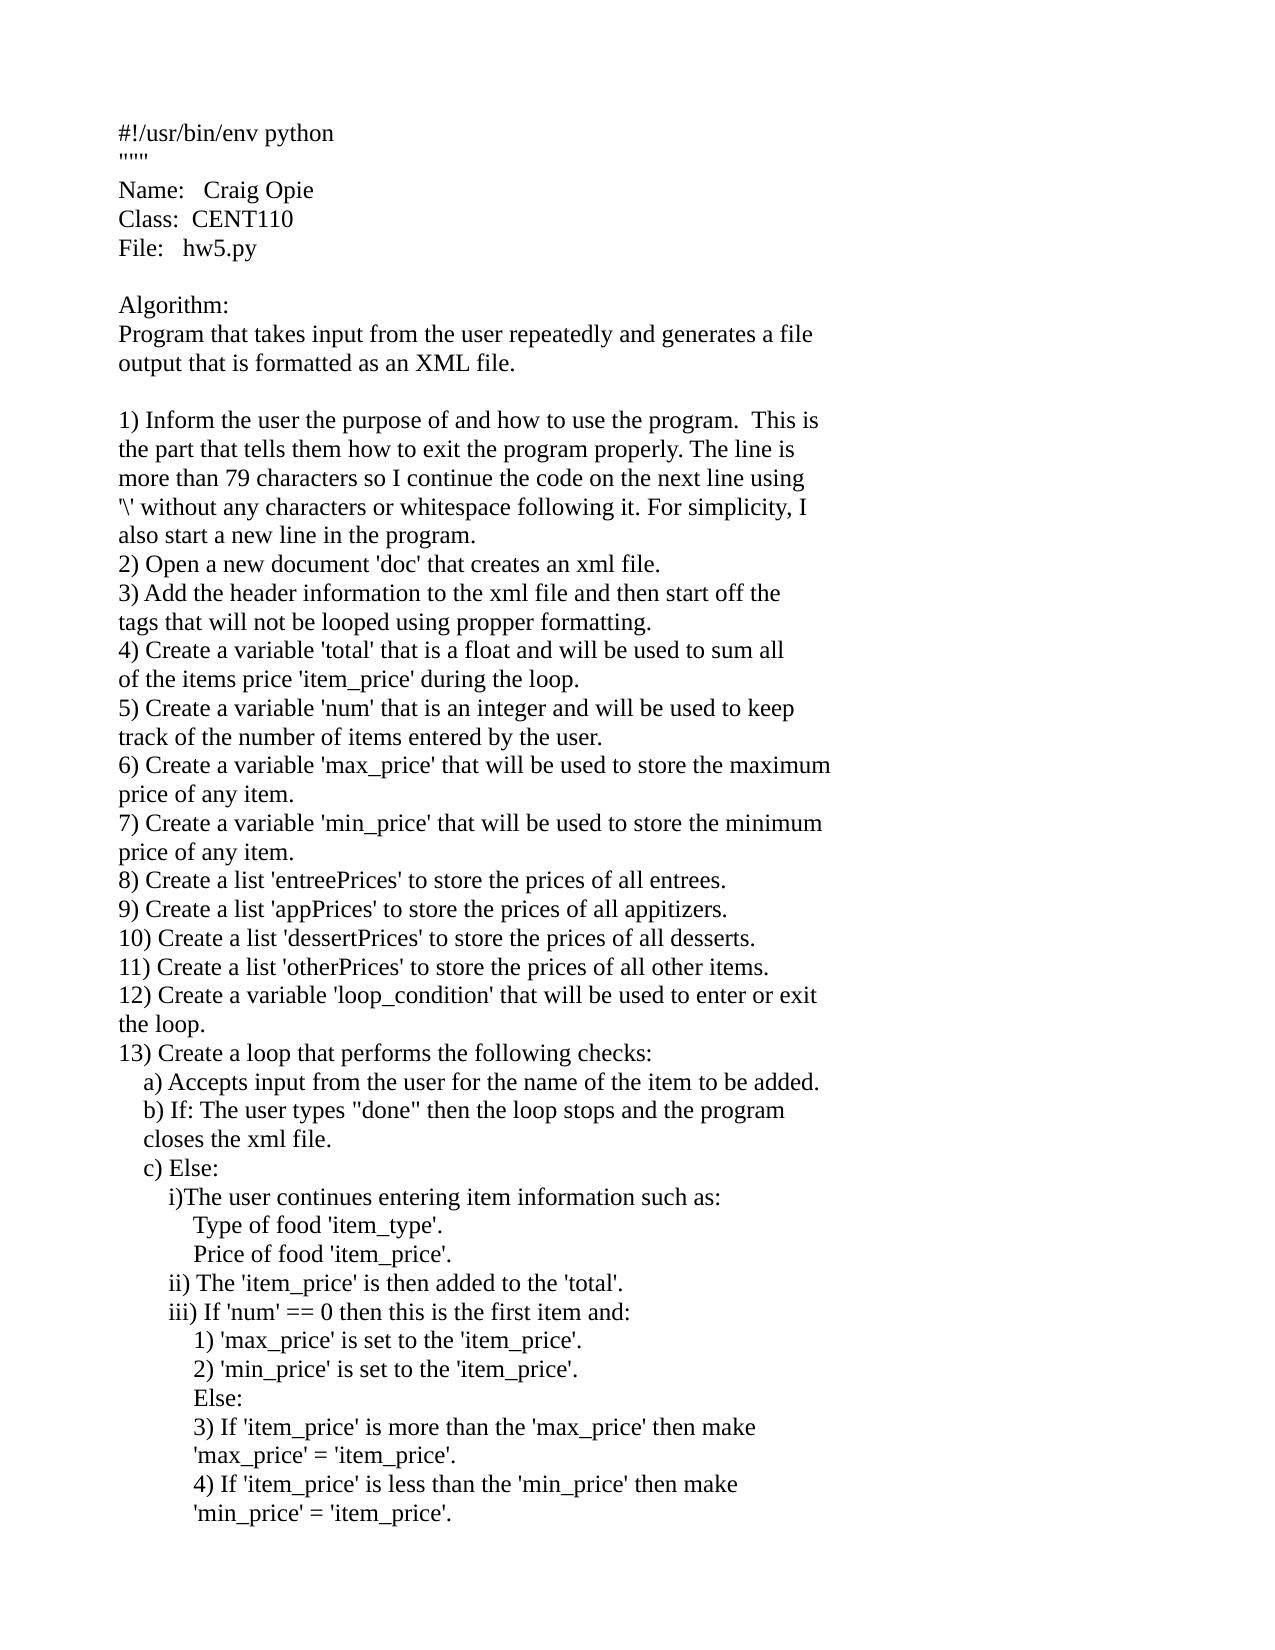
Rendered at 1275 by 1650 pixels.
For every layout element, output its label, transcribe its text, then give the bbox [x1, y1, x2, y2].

text 13) Create a loop that performs the following checks: [118, 1038, 1157, 1067]
text 8) Create a list 'entreePrices' to store the prices of all entrees. [118, 866, 1157, 894]
text Price of food 'item_price'. [118, 1239, 1157, 1268]
text '\' without any characters or whitespace following it. For simplicity, I [118, 492, 1157, 521]
text #!/usr/bin/env python [118, 118, 1157, 147]
text output that is formatted as an XML file. [118, 348, 1157, 377]
text 1) Inform the user the purpose of and how to use the program. This is [118, 406, 1157, 434]
text 2) Open a new document 'doc' that creates an xml file. [118, 549, 1157, 578]
text Name: Craig Opie [118, 176, 1157, 204]
text 6) Create a variable 'max_price' that will be used to store the maximum [118, 751, 1157, 779]
text 12) Create a variable 'loop_condition' that will be used to enter or exit [118, 981, 1157, 1009]
text ii) The 'item_price' is then added to the 'total'. [118, 1268, 1157, 1297]
text Class: CENT110 [118, 204, 1157, 233]
text b) If: The user types "done" then the loop stops and the program [118, 1096, 1157, 1124]
text 10) Create a list 'dessertPrices' to store the prices of all desserts. [118, 923, 1157, 952]
text 'min_price' = 'item_price'. [118, 1498, 1157, 1527]
text """ [118, 147, 1157, 176]
text price of any item. [118, 837, 1157, 866]
text 3) If 'item_price' is more than the 'max_price' then make [118, 1412, 1157, 1441]
text 3) Add the header information to the xml file and then start off the [118, 578, 1157, 607]
text 7) Create a variable 'min_price' that will be used to store the minimum [118, 808, 1157, 837]
text Program that takes input from the user repeatedly and generates a file [118, 319, 1157, 348]
text 1) 'max_price' is set to the 'item_price'. [118, 1326, 1157, 1354]
text tags that will not be looped using propper formatting. [118, 607, 1157, 636]
text iii) If 'num' == 0 then this is the first item and: [118, 1297, 1157, 1326]
text 'max_price' = 'item_price'. [118, 1441, 1157, 1469]
text more than 79 characters so I continue the code on the next line using [118, 463, 1157, 492]
text 4) Create a variable 'total' that is a float and will be used to sum all [118, 636, 1157, 664]
text also start a new line in the program. [118, 521, 1157, 549]
text track of the number of items entered by the user. [118, 722, 1157, 751]
text 2) 'min_price' is set to the 'item_price'. [118, 1354, 1157, 1383]
text Else: [118, 1383, 1157, 1412]
text 11) Create a list 'otherPrices' to store the prices of all other items. [118, 952, 1157, 981]
text 4) If 'item_price' is less than the 'min_price' then make [118, 1469, 1157, 1498]
text Type of food 'item_type'. [118, 1211, 1157, 1239]
text the part that tells them how to exit the program properly. The line is [118, 434, 1157, 463]
text closes the xml file. [118, 1124, 1157, 1153]
text 5) Create a variable 'num' that is an integer and will be used to keep [118, 693, 1157, 722]
text c) Else: [118, 1153, 1157, 1182]
text i)The user continues entering item information such as: [118, 1182, 1157, 1211]
text the loop. [118, 1009, 1157, 1038]
text 9) Create a list 'appPrices' to store the prices of all appitizers. [118, 894, 1157, 923]
text File: hw5.py [118, 233, 1157, 262]
text Algorithm: [118, 291, 1157, 319]
text a) Accepts input from the user for the name of the item to be added. [118, 1067, 1157, 1096]
text price of any item. [118, 779, 1157, 808]
text of the items price 'item_price' during the loop. [118, 664, 1157, 693]
